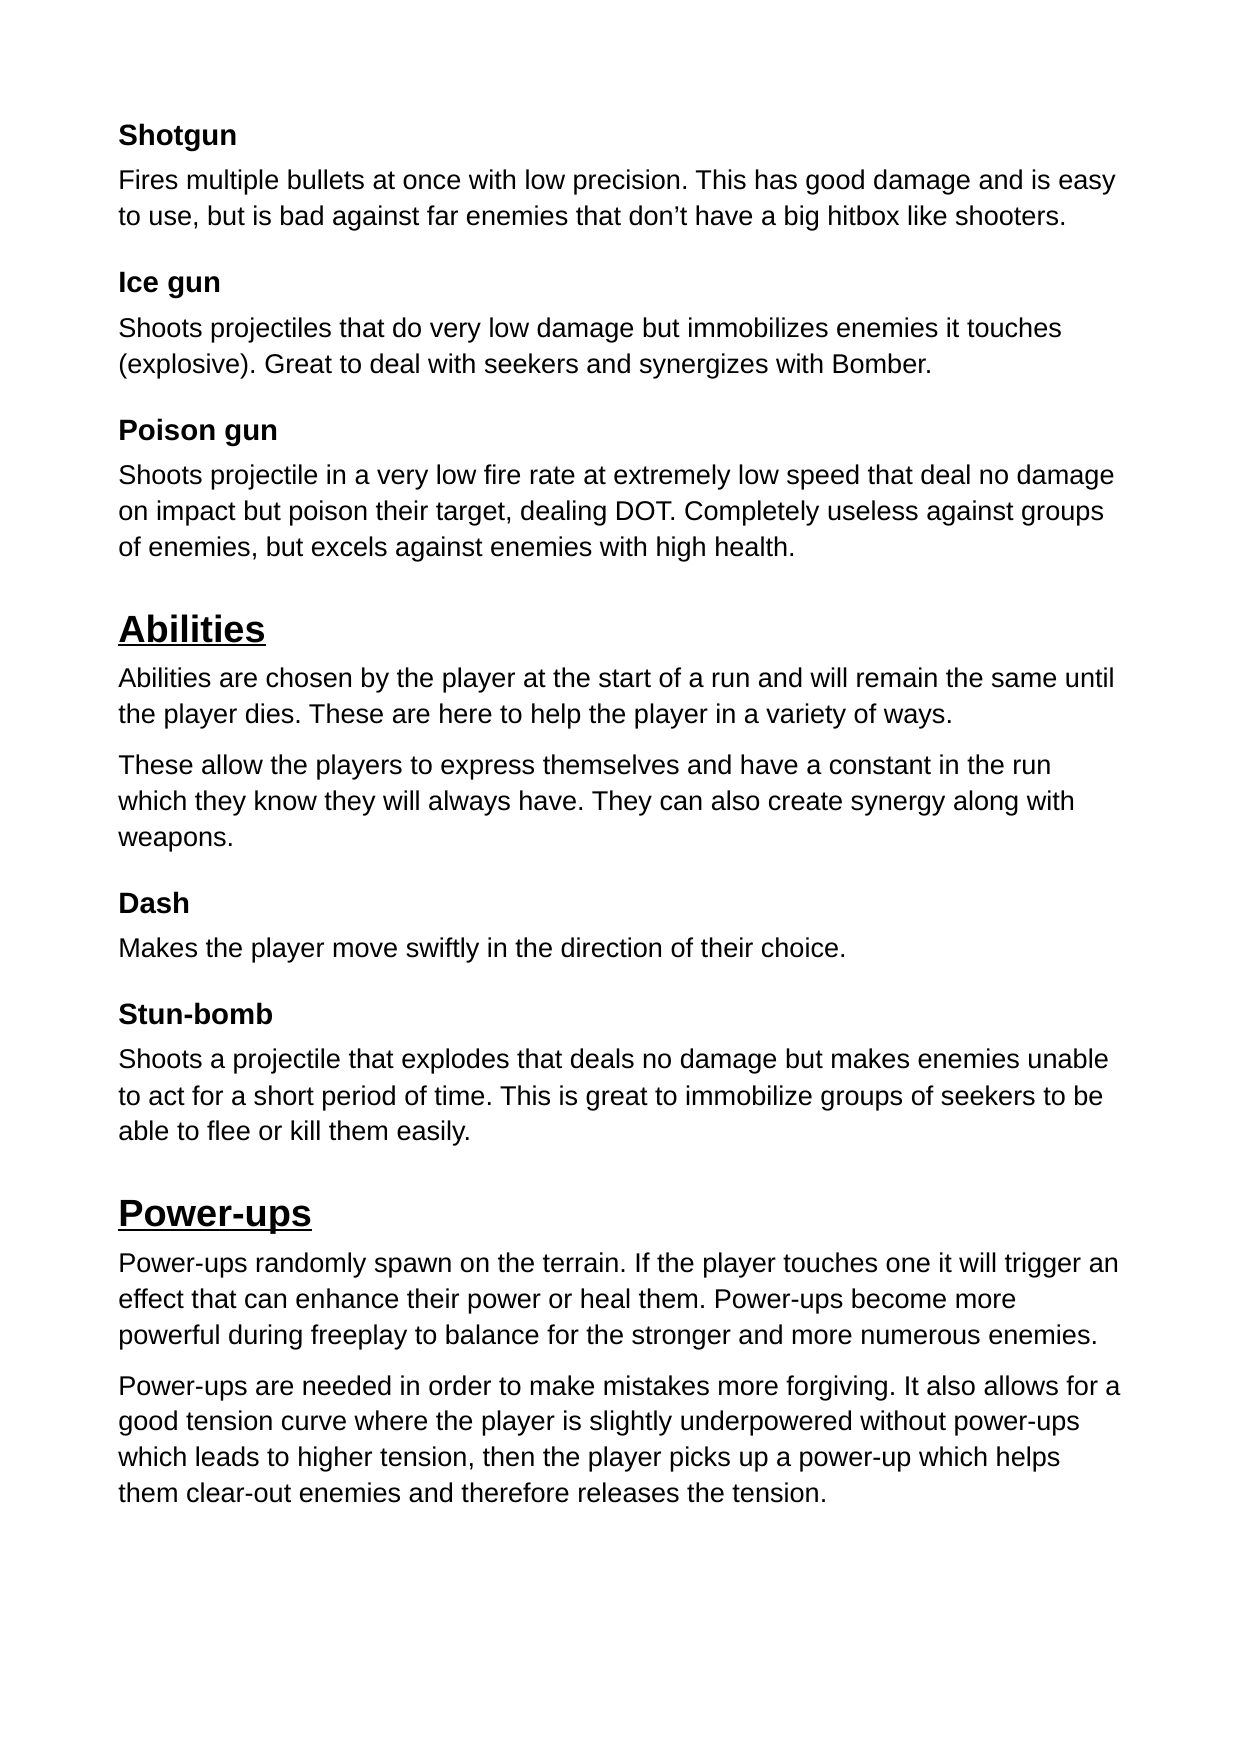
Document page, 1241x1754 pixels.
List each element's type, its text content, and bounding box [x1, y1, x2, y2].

subtitle Stun-bomb [118, 997, 1122, 1031]
text Shoots a projectile that explodes that deals no damage but makes enemies unable to act for a short period of time. This is great to immobilize groups of seekers to be able to flee or kill them easily. [118, 1043, 1122, 1147]
text Power-ups are needed in order to make mistakes more forgiving. It also allows for a good tension curve where the player is slightly underpowered without power-ups which leads to higher tension, then the player picks up a power-up which helps them clear-out enemies and therefore releases the tension. [118, 1369, 1122, 1508]
subtitle Abilities [118, 606, 1122, 650]
subtitle Dash [118, 886, 1122, 920]
text Shoots projectiles that do very low damage but immobilizes enemies it touches (explosive). Great to deal with seekers and synergizes with Bomber. [118, 312, 1122, 379]
text Power-ups randomly spawn on the terrain. If the player touches one it will trigger an effect that can enhance their power or heal them. Power-ups become more powerful during freeplay to balance for the stronger and more numerous enemies. [118, 1247, 1122, 1350]
text Abilities are chosen by the player at the start of a run and will remain the same until the player dies. These are here to help the player in a variety of ways. [118, 662, 1122, 730]
subtitle Shotgun [118, 118, 1122, 152]
text Fires multiple bullets at once with low precision. This has good damage and is easy to use, but is bad against far enemies that don’t have a big hitbox like shooters. [118, 164, 1122, 232]
text Makes the player move swiftly in the direction of their choice. [118, 932, 1122, 963]
subtitle Power-ups [118, 1191, 1122, 1234]
text These allow the players to express themselves and have a constant in the run which they know they will always have. They can also create synergy along with weapons. [118, 749, 1122, 852]
text Shoots projectile in a very low fire rate at extremely low speed that deal no damage on impact but poison their target, dealing DOT. Completely useless against groups of enemies, but excels against enemies with high health. [118, 459, 1122, 562]
subtitle Ice gun [118, 265, 1122, 299]
subtitle Poison gun [118, 413, 1122, 446]
